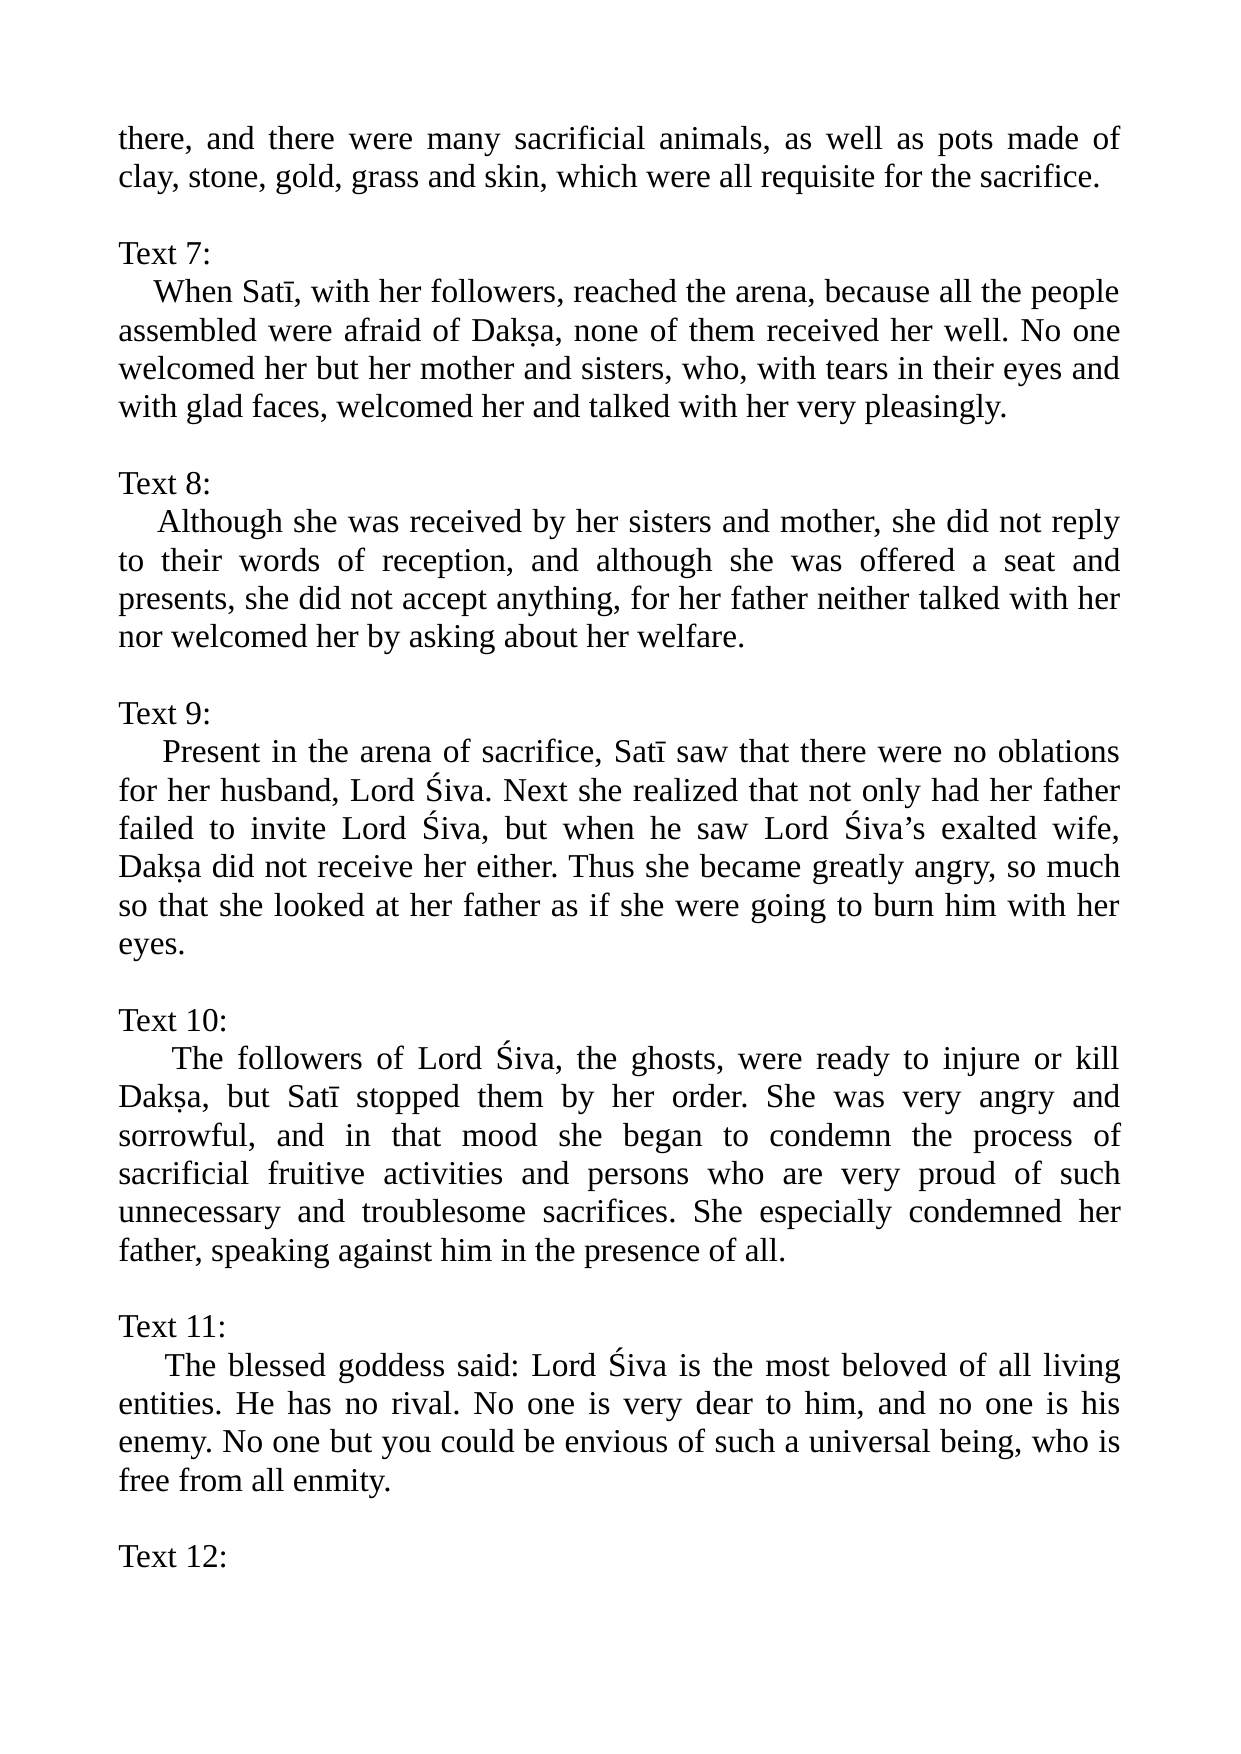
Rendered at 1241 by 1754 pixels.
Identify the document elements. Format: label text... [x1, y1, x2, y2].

text Text 8: [118, 463, 1122, 501]
text Although she was received by her sisters and mother, she did not reply to their words of reception, and although she was offered a seat and presents, she did not accept anything, for her father neither talked with her nor welcomed her by asking about her welfare. [118, 501, 1122, 655]
text Text 12: [118, 1536, 1122, 1575]
text When Satī, with her followers, reached the arena, because all the people assembled were afraid of Dakṣa, none of them received her well. No one welcomed her but her mother and sisters, who, with tears in their eyes and with glad faces, welcomed her and talked with her very pleasingly. [118, 271, 1122, 425]
text The blessed goddess said: Lord Śiva is the most beloved of all living entities. He has no rival. No one is very dear to him, and no one is his enemy. No one but you could be envious of such a universal being, who is free from all enmity. [118, 1345, 1122, 1498]
text The followers of Lord Śiva, the ghosts, were ready to injure or kill Dakṣa, but Satī stopped them by her order. She was very angry and sorrowful, and in that mood she began to condemn the process of sacrificial fruitive activities and persons who are very proud of such unnecessary and troublesome sacrifices. She especially condemned her father, speaking against him in the presence of all. [118, 1038, 1122, 1268]
text Text 11: [118, 1306, 1122, 1345]
text Present in the arena of sacrifice, Satī saw that there were no oblations for her husband, Lord Śiva. Next she realized that not only had her father failed to invite Lord Śiva, but when he saw Lord Śiva’s exalted wife, Dakṣa did not receive her either. Thus she became greatly angry, so much so that she looked at her father as if she were going to burn him with her eyes. [118, 731, 1122, 961]
text there, and there were many sacrificial animals, as well as pots made of clay, stone, gold, grass and skin, which were all requisite for the sacrifice. [118, 118, 1122, 195]
text Text 7: [118, 233, 1122, 271]
text Text 10: [118, 1000, 1122, 1038]
text Text 9: [118, 693, 1122, 731]
